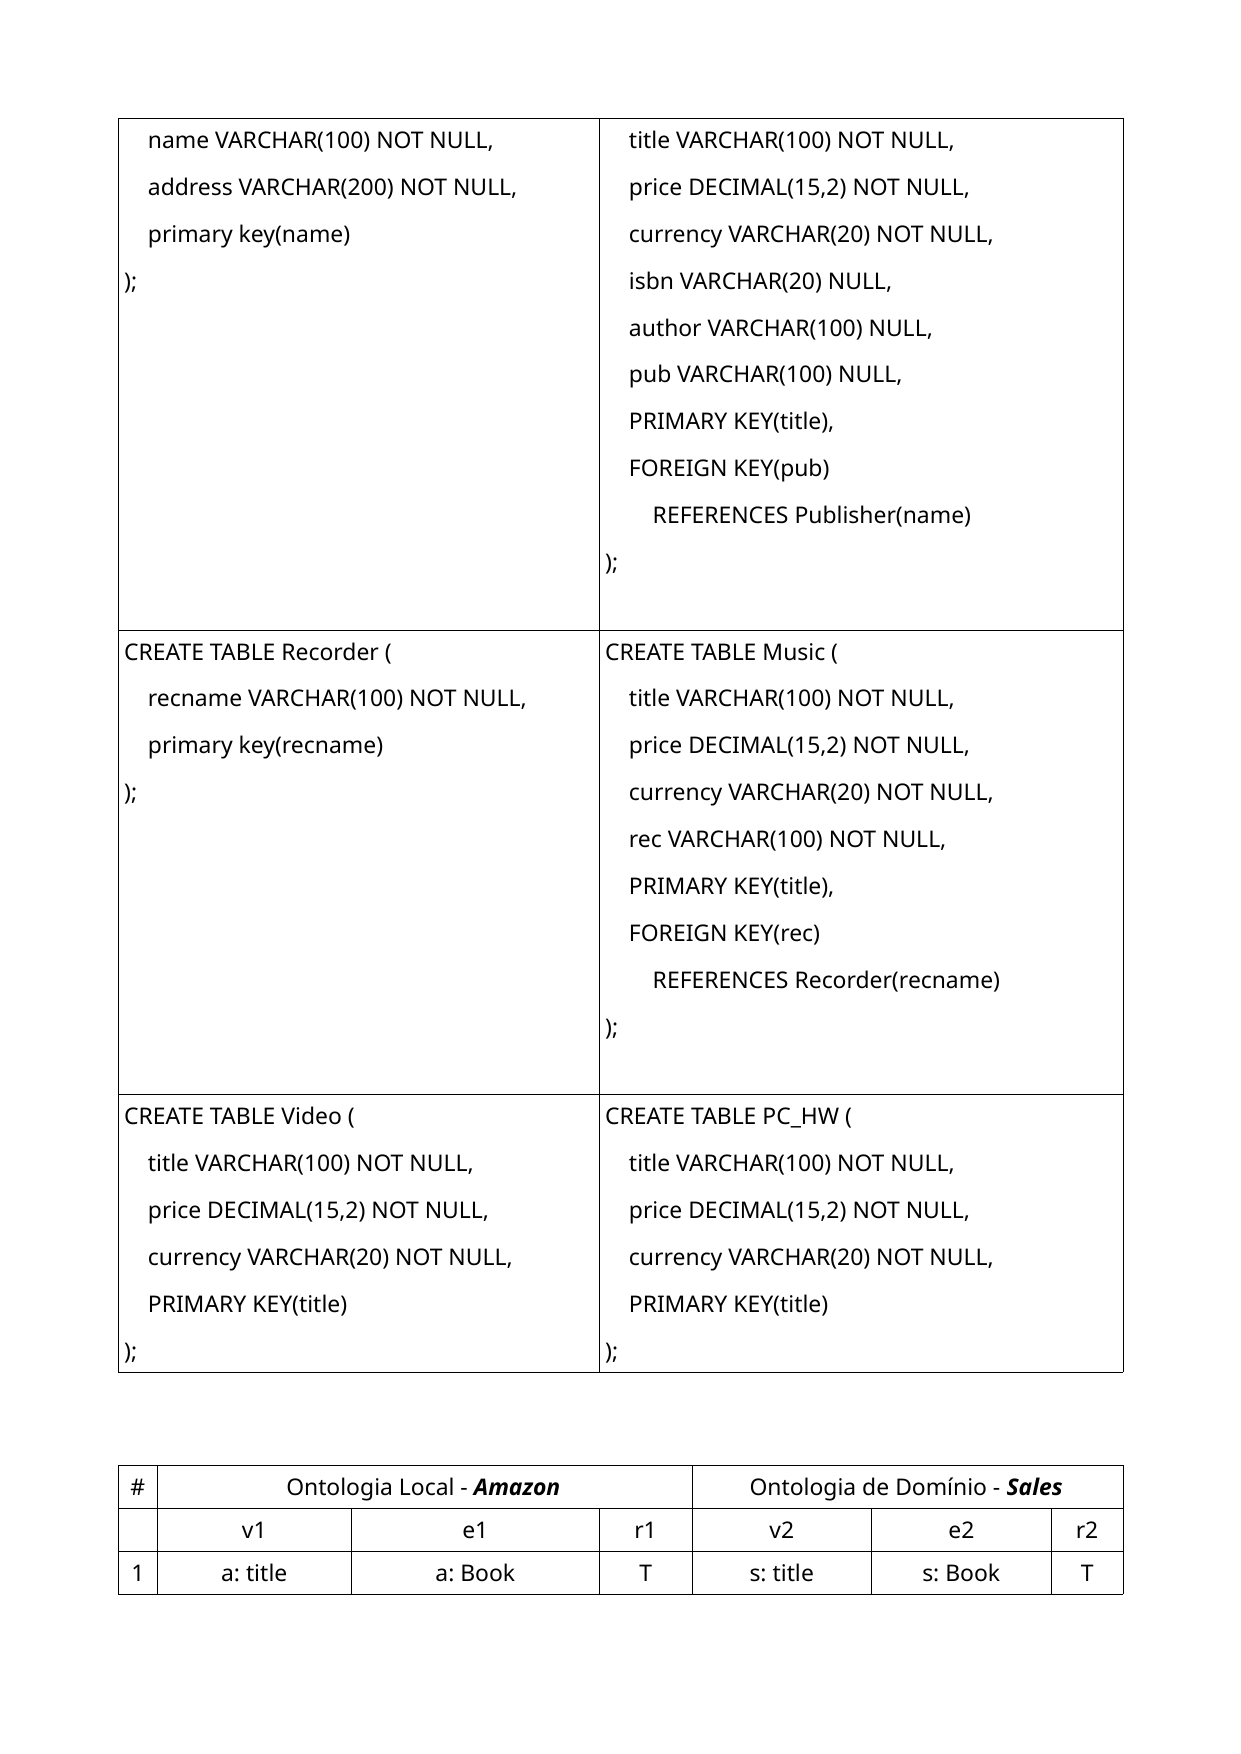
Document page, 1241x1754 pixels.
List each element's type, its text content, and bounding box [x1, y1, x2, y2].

table_cell e1 [352, 1509, 599, 1551]
table_cell r2 [1052, 1509, 1123, 1551]
table_header name VARCHAR(100) NOT NULL, address VARCHAR(200) NOT NULL, primary key(name) ); [119, 119, 599, 630]
table_cell v1 [158, 1509, 351, 1551]
table_cell 1 [119, 1552, 157, 1594]
table_cell s: Book [872, 1552, 1051, 1594]
table_cell CREATE TABLE Recorder ( recname VARCHAR(100) NOT NULL, primary key(recname) ); [119, 631, 599, 1094]
table_cell Τ [1052, 1552, 1123, 1594]
table_cell s: title [693, 1552, 871, 1594]
table_cell Τ [600, 1552, 692, 1594]
table_header # [119, 1466, 157, 1508]
table_header Ontologia de Domínio - Sales [693, 1466, 1123, 1508]
table_cell a: title [158, 1552, 351, 1594]
table_cell a: Book [352, 1552, 599, 1594]
table_cell v2 [693, 1509, 871, 1551]
table_header Ontologia Local - Amazon [158, 1466, 692, 1508]
table_cell CREATE TABLE PC_HW ( title VARCHAR(100) NOT NULL, price DECIMAL(15,2) NOT NULL, currency VARCHAR(20) NOT NULL, PRIMARY KEY(title) ); [600, 1095, 1123, 1372]
table_cell r1 [600, 1509, 692, 1551]
table_cell CREATE TABLE Music ( title VARCHAR(100) NOT NULL, price DECIMAL(15,2) NOT NULL, currency VARCHAR(20) NOT NULL, rec VARCHAR(100) NOT NULL, PRIMARY KEY(title), FOREIGN KEY(rec) REFERENCES Recorder(recname) ); [600, 631, 1123, 1094]
table_header title VARCHAR(100) NOT NULL, price DECIMAL(15,2) NOT NULL, currency VARCHAR(20) NOT NULL, isbn VARCHAR(20) NULL, author VARCHAR(100) NULL, pub VARCHAR(100) NULL, PRIMARY KEY(title), FOREIGN KEY(pub) REFERENCES Publisher(name) ); [600, 119, 1123, 630]
table_cell [119, 1509, 157, 1551]
table_cell e2 [872, 1509, 1051, 1551]
table_cell CREATE TABLE Video ( title VARCHAR(100) NOT NULL, price DECIMAL(15,2) NOT NULL, currency VARCHAR(20) NOT NULL, PRIMARY KEY(title) ); [119, 1095, 599, 1372]
